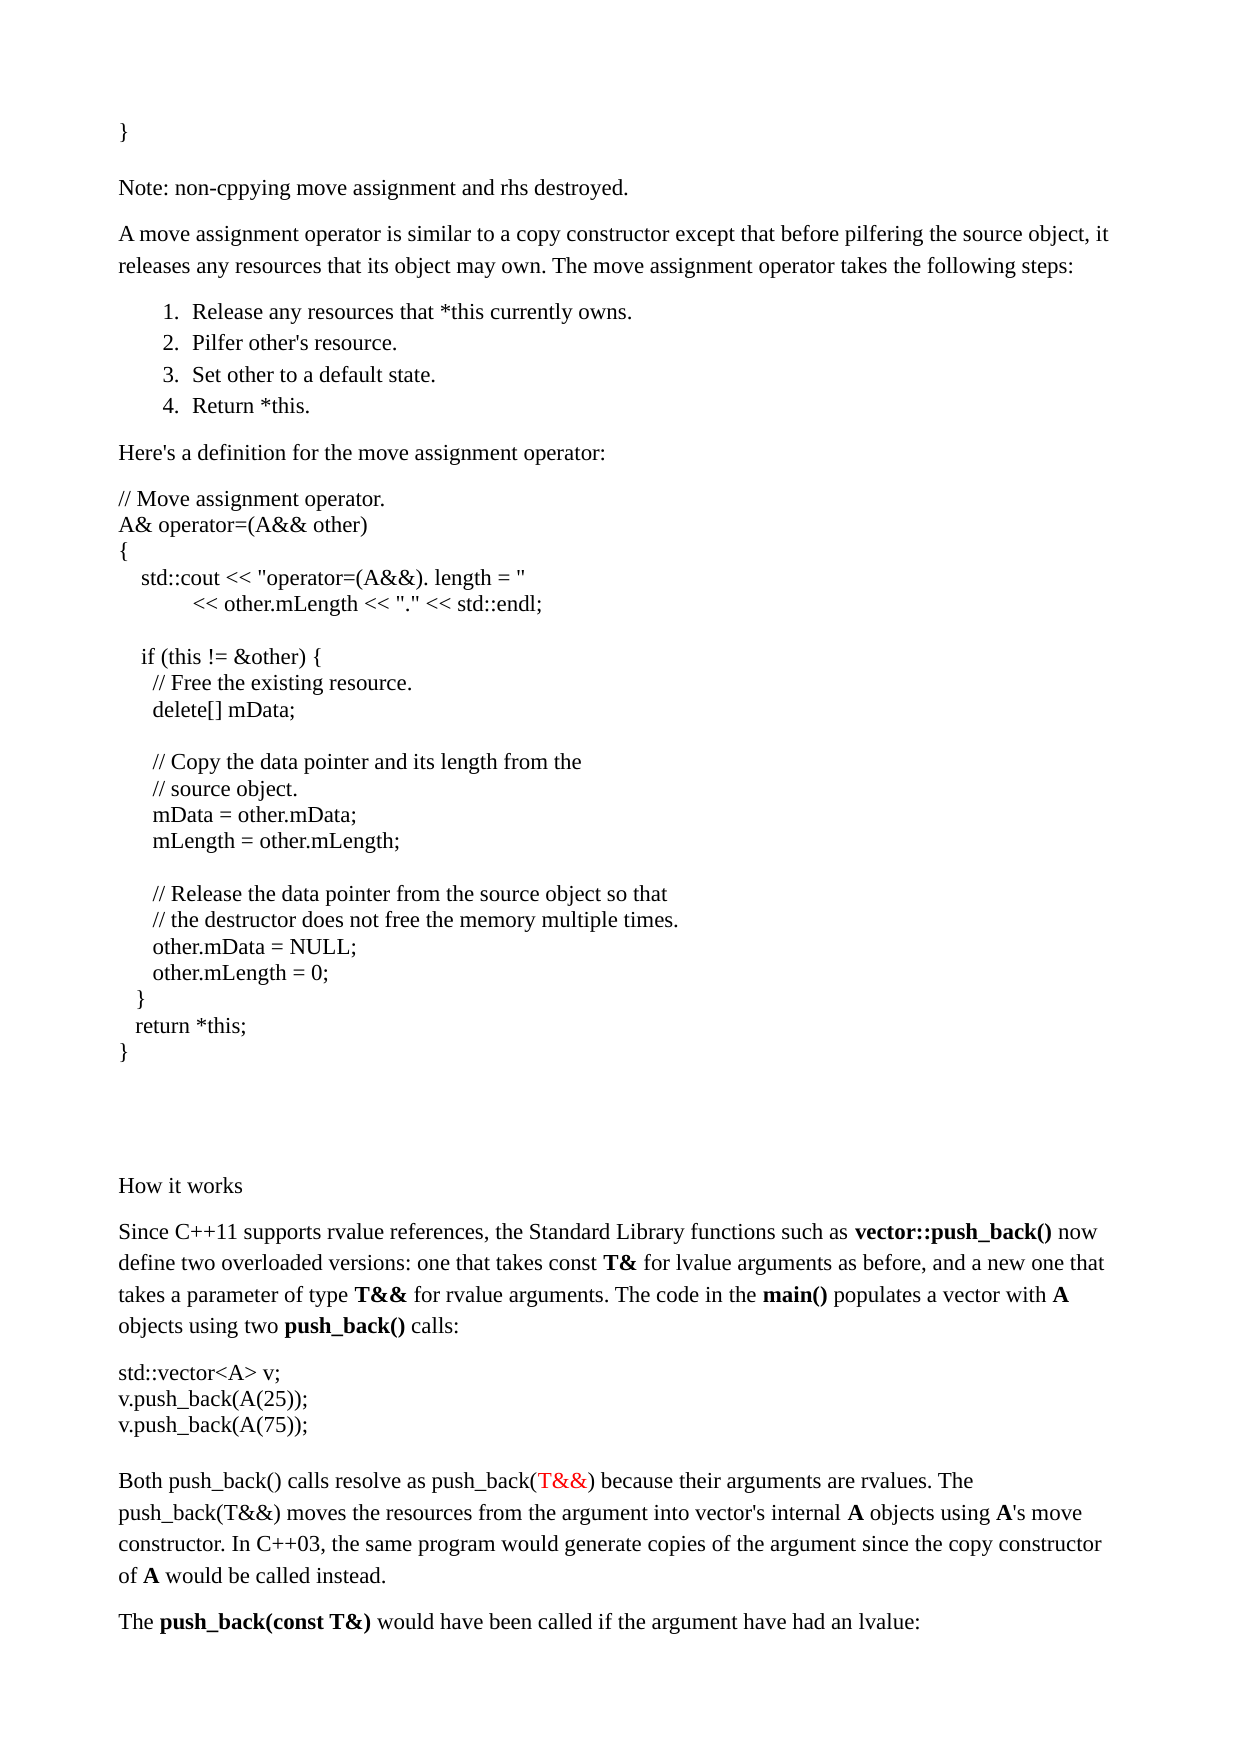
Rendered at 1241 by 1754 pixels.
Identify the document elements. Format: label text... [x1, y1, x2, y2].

text How it works [118, 1172, 1122, 1198]
text other.mData = NULL; [118, 933, 1122, 959]
text // Copy the data pointer and its length from the [118, 748, 1122, 775]
text The push_back(const T&) would have been called if the argument have had an lvalue: [118, 1608, 1122, 1634]
text A& operator=(A&& other) [118, 511, 1122, 537]
text v.push_back(A(25)); [118, 1385, 1122, 1411]
text } [118, 1038, 1122, 1064]
text Note: non-cppying move assignment and rhs destroyed. [118, 174, 1122, 200]
list Set other to a default state. [162, 361, 1122, 387]
text return *this; [118, 1012, 1122, 1038]
text if (this != &other) { [118, 643, 1122, 669]
text Since C++11 supports rvalue references, the Standard Library functions such as vector::push_back() now define two overloaded versions: one that takes const T& for lvalue arguments as before, and a new one that takes a parameter of type T&& for rvalue arguments. The code in the main() populates a vector with A objects using two push_back() calls: [118, 1218, 1122, 1339]
list Return *this. [162, 392, 1122, 419]
text std::cout << "operator=(A&&). length = " [118, 564, 1122, 590]
text Both push_back() calls resolve as push_back(T&&) because their arguments are rvalues. The push_back(T&&) moves the resources from the argument into vector's internal A objects using A's move constructor. In C++03, the same program would generate copies of the argument since the copy constructor of A would be called instead. [118, 1467, 1122, 1588]
text mData = other.mData; [118, 801, 1122, 827]
text Here's a definition for the move assignment operator: [118, 439, 1122, 465]
text // Free the existing resource. [118, 669, 1122, 696]
text } [118, 118, 1122, 144]
list Release any resources that *this currently owns. [162, 298, 1122, 324]
text // source object. [118, 775, 1122, 801]
text } [118, 986, 1122, 1012]
text { [118, 537, 1122, 564]
list Pilfer other's resource. [162, 329, 1122, 356]
text // Release the data pointer from the source object so that [118, 880, 1122, 906]
text v.push_back(A(75)); [118, 1411, 1122, 1438]
text delete[] mData; [118, 696, 1122, 722]
text std::vector<A> v; [118, 1359, 1122, 1385]
text A move assignment operator is similar to a copy constructor except that before pilfering the source object, it releases any resources that its object may own. The move assignment operator takes the following steps: [118, 220, 1122, 278]
text << other.mLength << "." << std::endl; [118, 590, 1122, 617]
text mLength = other.mLength; [118, 827, 1122, 854]
text // the destructor does not free the memory multiple times. [118, 906, 1122, 933]
text other.mLength = 0; [118, 959, 1122, 986]
text // Move assignment operator. [118, 485, 1122, 511]
